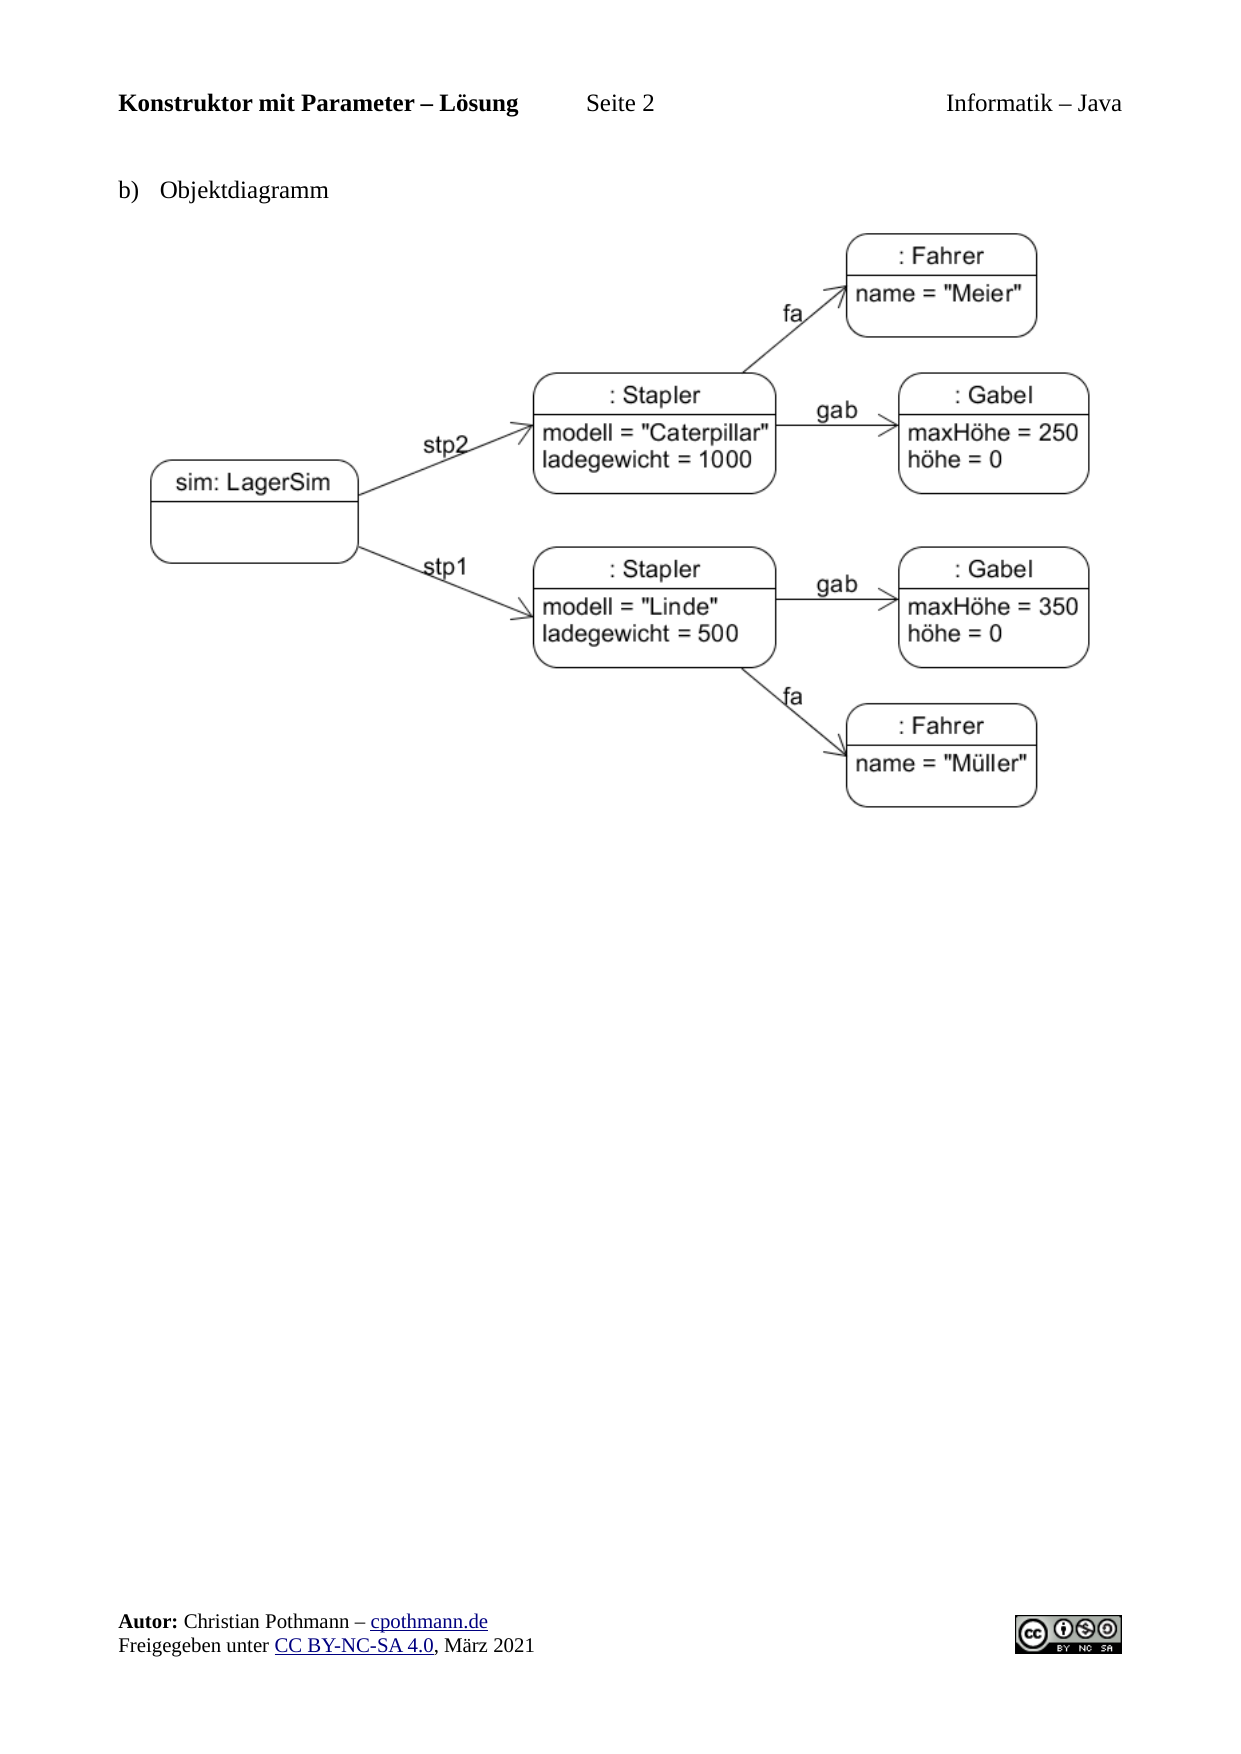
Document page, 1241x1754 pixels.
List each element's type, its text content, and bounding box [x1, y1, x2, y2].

picture [149, 232, 1091, 809]
text Autor: Christian Pothmann – cpothmann.de [118, 1609, 1122, 1633]
picture [1015, 1615, 1122, 1654]
list Objektdiagramm [118, 176, 1122, 204]
text Freigegeben unter CC BY-NC-SA 4.0, März 2021 [118, 1633, 1122, 1657]
